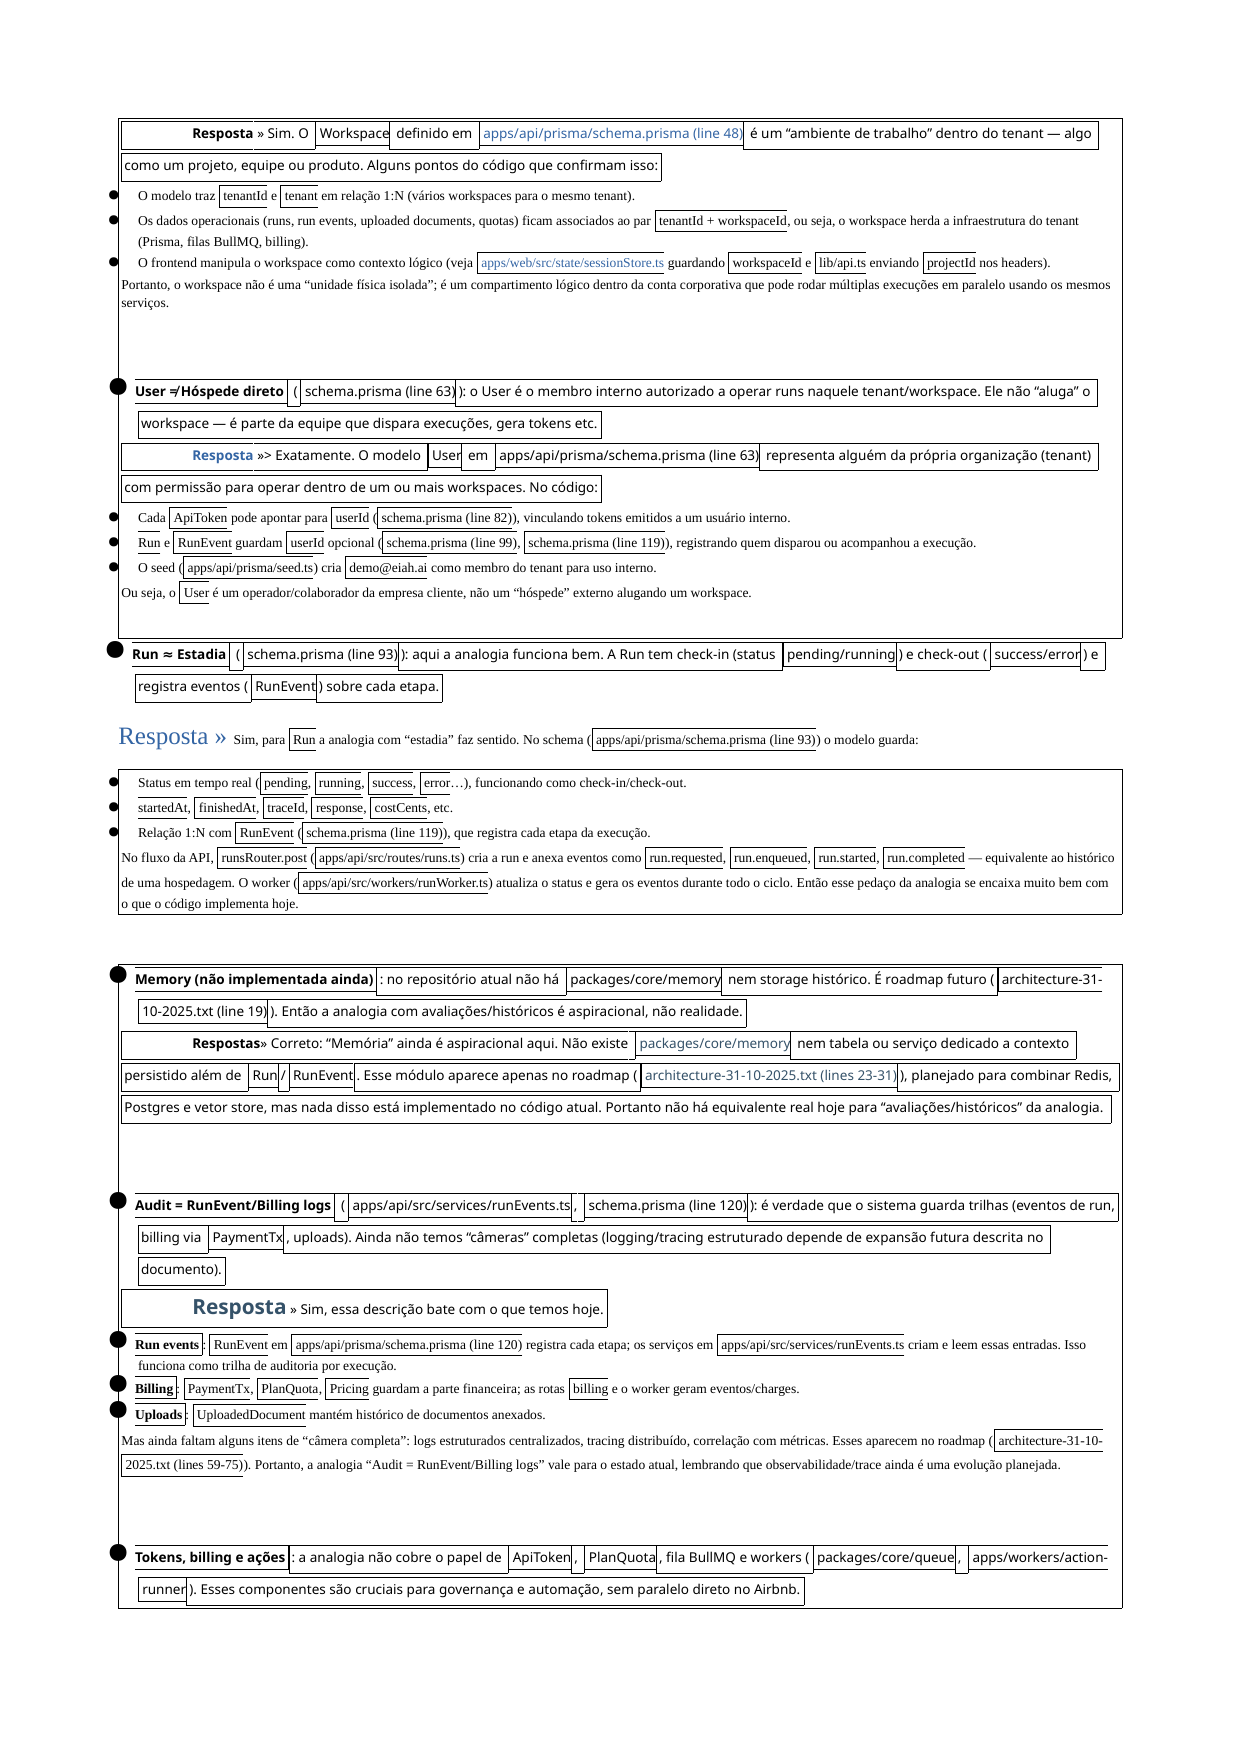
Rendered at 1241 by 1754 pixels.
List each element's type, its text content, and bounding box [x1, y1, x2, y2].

text Resposta » Sim. O Workspace definido em apps/api/prisma/schema.prisma (line 48) é um “ambiente de trabalho” dentro do tenant — algo como um projeto, equipe ou produto. Alguns pontos do código que confirmam isso: [119, 119, 1122, 181]
text Ou seja, o User é um operador/colaborador da empresa cliente, não um “hóspede” externo alugando um workspace. [119, 578, 1122, 603]
list Uploads: UploadedDocument mantém histórico de documentos anexados. [119, 1399, 1122, 1426]
list Memory (não implementada ainda): no repositório atual não há packages/core/memory nem storage histórico. É roadmap futuro (architecture-31-10-2025.txt (line 19)). Então a analogia com avaliações/históricos é aspiracional, não realidade. [119, 965, 1122, 1027]
list Os dados operacionais (runs, run events, uploaded documents, quotas) ficam associados ao par tenantId + workspaceId, ou seja, o workspace herda a infraestrutura do tenant (Prisma, filas BullMQ, billing). [119, 207, 1122, 249]
list Run events: RunEvent em apps/api/prisma/schema.prisma (line 120) registra cada etapa; os serviços em apps/api/src/services/runEvents.ts criam e leem essas entradas. Isso funciona como trilha de auditoria por execução. [119, 1329, 1122, 1373]
text Respostas» Correto: “Memória” ainda é aspiracional aqui. Não existe packages/core/memory nem tabela ou serviço dedicado a contexto persistido além de Run/RunEvent. Esse módulo aparece apenas no roadmap (architecture-31-10-2025.txt (lines 23-31)), planejado para combinar Redis, Postgres e vetor store, mas nada disso está implementado no código atual. Portanto não há equivalente real hoje para “avaliações/históricos” da analogia. [119, 1028, 1122, 1123]
list User ≠ Hóspede direto (schema.prisma (line 63)): o User é o membro interno autorizado a operar runs naquele tenant/workspace. Ele não “aluga” o workspace — é parte da equipe que dispara execuções, gera tokens etc. [119, 376, 1122, 438]
text Resposta » Sim, essa descrição bate com o que temos hoje. [119, 1286, 1122, 1327]
list Run e RunEvent guardam userId opcional (schema.prisma (line 99), schema.prisma (line 119)), registrando quem disparou ou acompanhou a execução. [119, 528, 1122, 553]
list Tokens, billing e ações: a analogia não cobre o papel de ApiToken, PlanQuota, fila BullMQ e workers (packages/core/queue, apps/workers/action-runner). Esses componentes são cruciais para governança e automação, sem paralelo direto no Airbnb. [119, 1542, 1122, 1608]
text Resposta » Sim, para Run a analogia com “estadia” faz sentido. No schema (apps/api/prisma/schema.prisma (line 93)) o modelo guarda: [118, 721, 1122, 750]
text No fluxo da API, runsRouter.post (apps/api/src/routes/runs.ts) cria a run e anexa eventos como run.requested, run.enqueued, run.started, run.completed — equivalente ao histórico de uma hospedagem. O worker (apps/api/src/workers/runWorker.ts) atualiza o status e gera os eventos durante todo o ciclo. Então esse pedaço da analogia se encaixa muito bem com o que o código implementa hoje. [119, 844, 1122, 914]
list Run ≈ Estadia (schema.prisma (line 93)): aqui a analogia funciona bem. A Run tem check-in (status pending/running) e check-out (success/error) e registra eventos (RunEvent) sobre cada etapa. [118, 642, 1122, 702]
text Portanto, o workspace não é uma “unidade física isolada”; é um compartimento lógico dentro da conta corporativa que pode rodar múltiplas execuções em paralelo usando os mesmos serviços. [119, 274, 1122, 310]
list startedAt, finishedAt, traceId, response, costCents, etc. [119, 794, 1122, 818]
list Relação 1:N com RunEvent (schema.prisma (line 119)), que registra cada etapa da execução. [119, 819, 1122, 843]
list Status em tempo real (pending, running, success, error…), funcionando como check-in/check-out. [119, 770, 1122, 794]
list Audit = RunEvent/Billing logs (apps/api/src/services/runEvents.ts, schema.prisma (line 120)): é verdade que o sistema guarda trilhas (eventos de run, billing via PaymentTx, uploads). Ainda não temos “câmeras” completas (logging/tracing estruturado depende de expansão futura descrita no documento). [119, 1190, 1122, 1285]
list Billing: PaymentTx, PlanQuota, Pricing guardam a parte financeira; as rotas billing e o worker geram eventos/charges. [119, 1373, 1122, 1399]
list O seed (apps/api/prisma/seed.ts) cria demo@eiah.ai como membro do tenant para uso interno. [119, 553, 1122, 578]
text Mas ainda faltam alguns itens de “câmera completa”: logs estruturados centralizados, tracing distribuído, correlação com métricas. Esses aparecem no roadmap (architecture-31-10-2025.txt (lines 59-75)). Portanto, a analogia “Audit = RunEvent/Billing logs” vale para o estado atual, lembrando que observabilidade/trace ainda é uma evolução planejada. [119, 1426, 1122, 1476]
text Resposta »> Exatamente. O modelo User em apps/api/prisma/schema.prisma (line 63) representa alguém da própria organização (tenant) com permissão para operar dentro de um ou mais workspaces. No código: [119, 439, 1122, 502]
list O modelo traz tenantId e tenant em relação 1:N (vários workspaces para o mesmo tenant). [119, 182, 1122, 207]
list O frontend manipula o workspace como contexto lógico (veja apps/web/src/state/sessionStore.ts guardando workspaceId e lib/api.ts enviando projectId nos headers). [119, 249, 1122, 273]
list Cada ApiToken pode apontar para userId (schema.prisma (line 82)), vinculando tokens emitidos a um usuário interno. [119, 503, 1122, 528]
